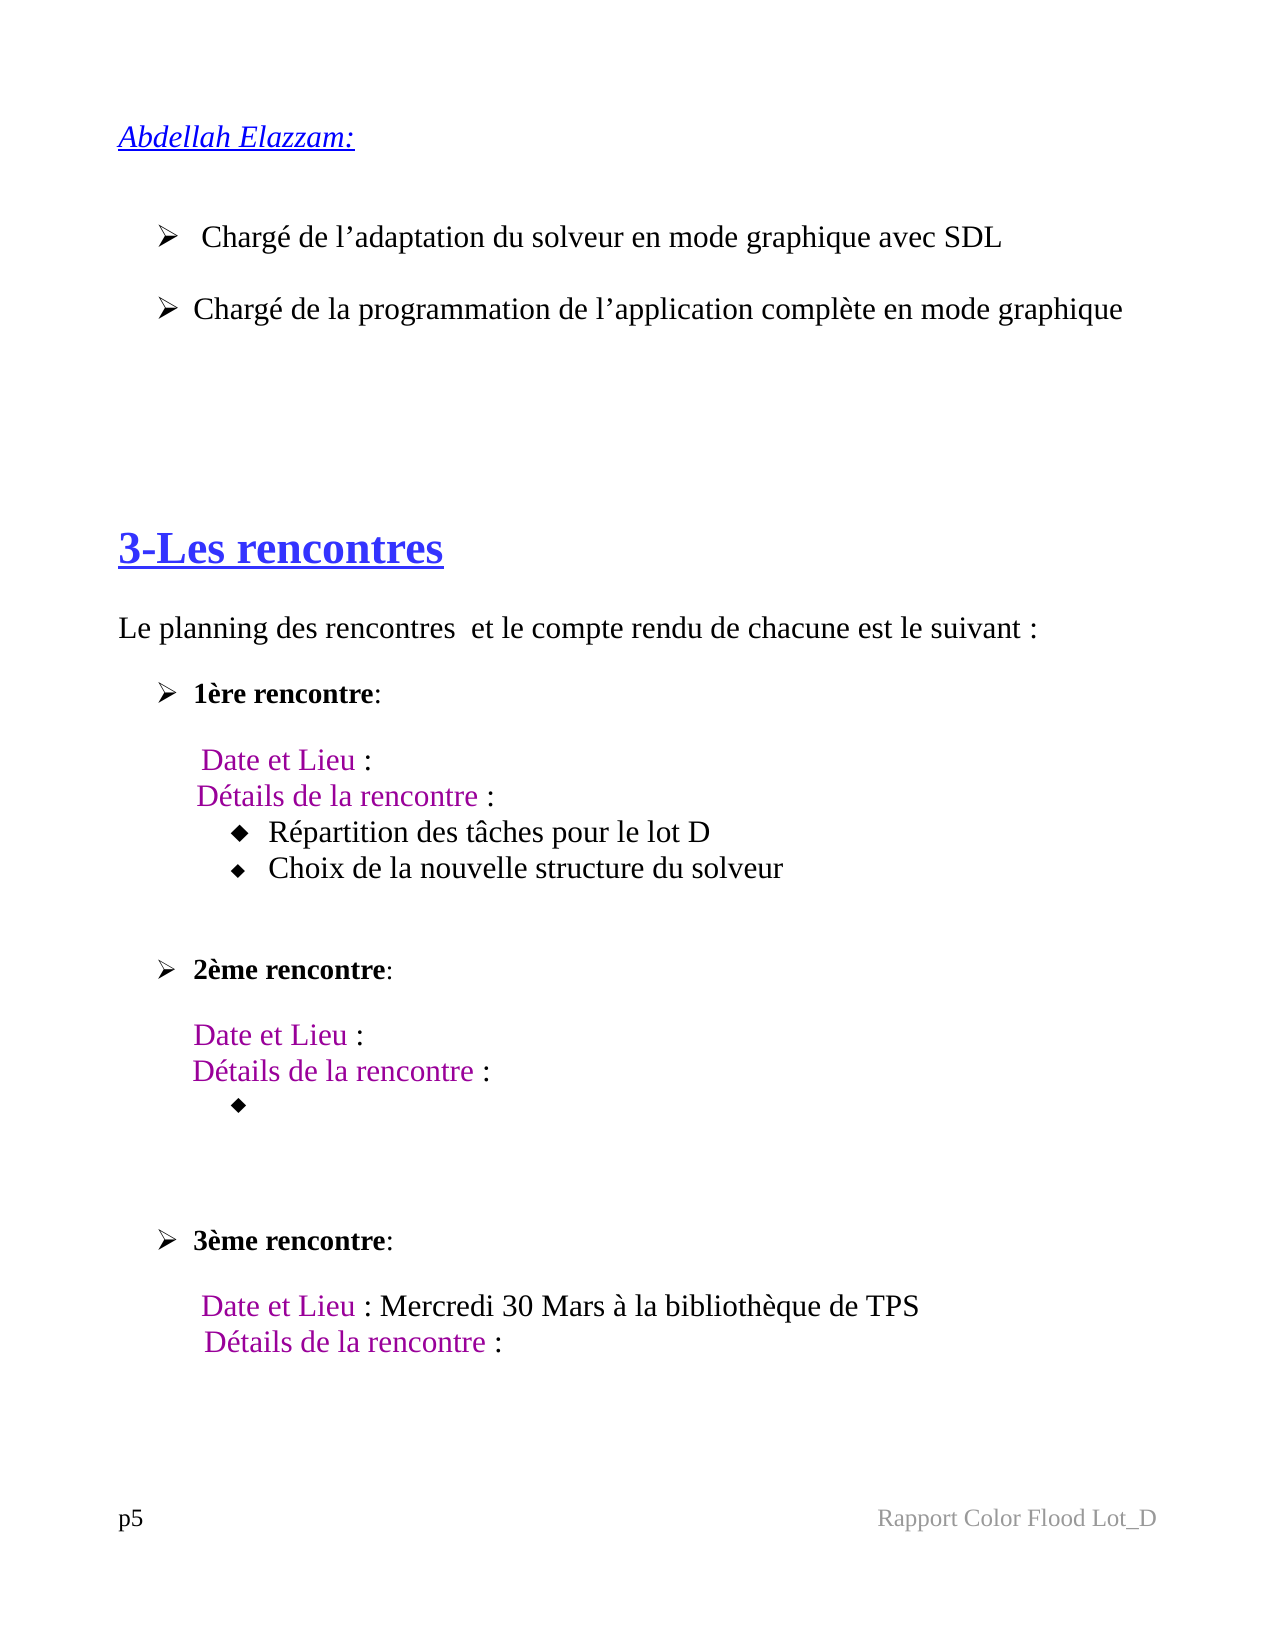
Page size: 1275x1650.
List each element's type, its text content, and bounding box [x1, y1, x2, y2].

list Répartition des tâches pour le lot D [231, 813, 1157, 849]
text Le planning des rencontres et le compte rendu de chacune est le suivant : [118, 609, 1157, 645]
list 2ème rencontre: [156, 952, 1157, 986]
list Chargé de la programmation de l’application complète en mode graphique [156, 291, 1157, 327]
list Date et Lieu : [156, 741, 1157, 777]
text Détails de la rencontre : [118, 1323, 1157, 1359]
list Chargé de l’adaptation du solveur en mode graphique avec SDL [156, 219, 1157, 255]
list Date et Lieu : [156, 1017, 1157, 1053]
list 3ème rencontre: [156, 1223, 1157, 1256]
text 3-Les rencontres [118, 521, 1157, 573]
text Abdellah Elazzam: [118, 118, 1157, 154]
text Détails de la rencontre : [118, 777, 1157, 813]
list Date et Lieu : Mercredi 30 Mars à la bibliothèque de TPS [156, 1288, 1157, 1323]
list Choix de la nouvelle structure du solveur [231, 849, 1157, 885]
text Détails de la rencontre : [118, 1053, 1157, 1088]
list 1ère rencontre: [156, 676, 1157, 710]
